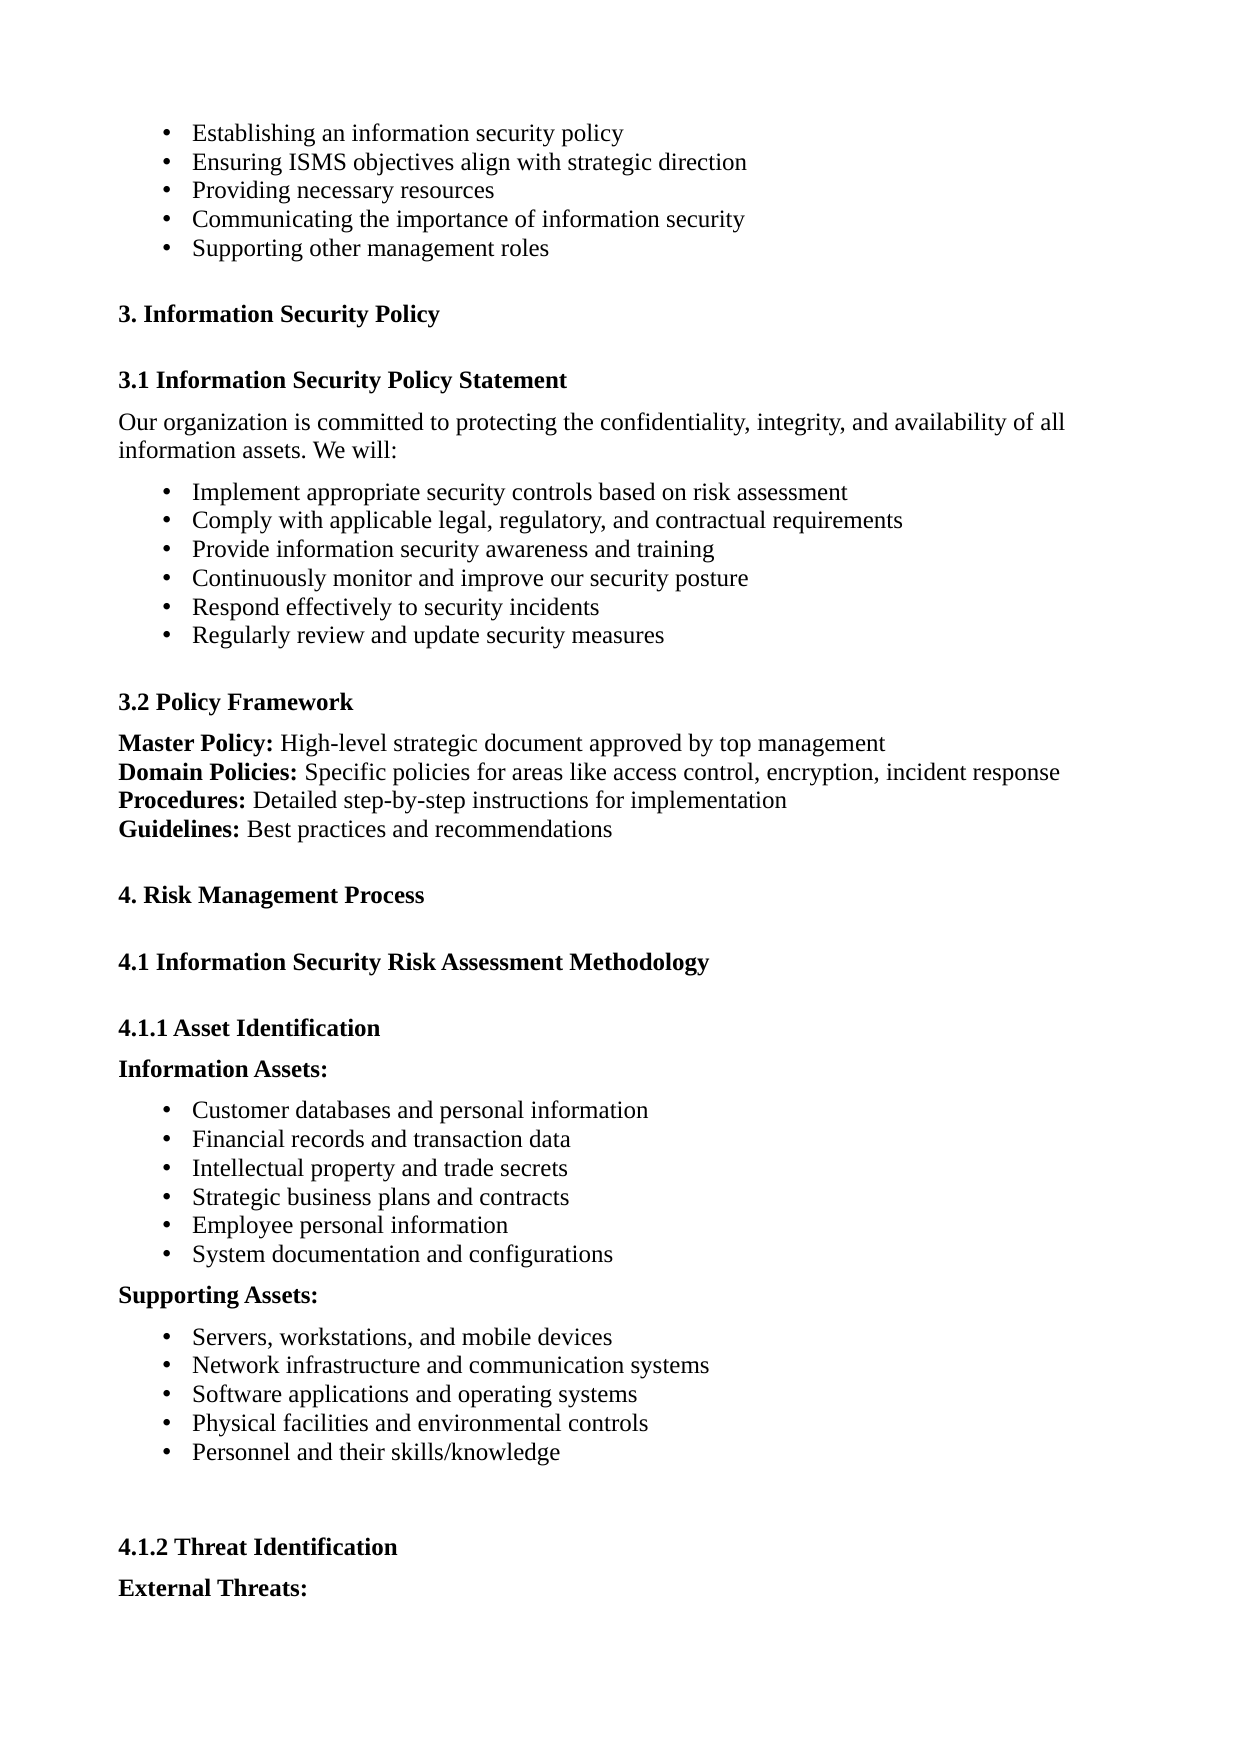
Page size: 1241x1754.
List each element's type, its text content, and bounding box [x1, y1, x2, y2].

list Network infrastructure and communication systems [162, 1351, 1122, 1379]
subtitle 4.1 Information Security Risk Assessment Methodology [118, 947, 1122, 976]
list Physical facilities and environmental controls [162, 1408, 1122, 1437]
list Respond effectively to security incidents [162, 592, 1122, 621]
subtitle 4.1.2 Threat Identification [118, 1503, 1122, 1561]
list Regularly review and update security measures [162, 621, 1122, 649]
list Continuously monitor and improve our security posture [162, 563, 1122, 592]
list Establishing an information security policy [162, 118, 1122, 147]
list Personnel and their skills/knowledge [162, 1437, 1122, 1466]
subtitle 3.1 Information Security Policy Statement [118, 366, 1122, 394]
list Software applications and operating systems [162, 1379, 1122, 1408]
text Master Policy: High-level strategic document approved by top management Domain Policies: Specific policies for areas like access control, encryption, incident response Procedures: Detailed step-by-step instructions for implementation Guidelines: Best practices and recommendations [118, 728, 1122, 843]
list Ensuring ISMS objectives align with strategic direction [162, 147, 1122, 176]
list Provide information security awareness and training [162, 534, 1122, 563]
subtitle 3.2 Policy Framework [118, 687, 1122, 716]
list Servers, workstations, and mobile devices [162, 1322, 1122, 1351]
list System documentation and configurations [162, 1239, 1122, 1268]
list Providing necessary resources [162, 176, 1122, 204]
subtitle 3. Information Security Policy [118, 299, 1122, 328]
list Supporting other management roles [162, 233, 1122, 262]
subtitle 4.1.1 Asset Identification [118, 1013, 1122, 1042]
subtitle 4. Risk Management Process [118, 881, 1122, 909]
list Financial records and transaction data [162, 1124, 1122, 1153]
list Communicating the importance of information security [162, 204, 1122, 233]
list Intellectual property and trade secrets [162, 1153, 1122, 1182]
text Our organization is committed to protecting the confidentiality, integrity, and availability of all information assets. We will: [118, 407, 1122, 464]
list Comply with applicable legal, regulatory, and contractual requirements [162, 506, 1122, 534]
text Supporting Assets: [118, 1281, 1122, 1309]
list Strategic business plans and contracts [162, 1182, 1122, 1211]
list Employee personal information [162, 1211, 1122, 1239]
list Implement appropriate security controls based on risk assessment [162, 477, 1122, 506]
text Information Assets: [118, 1054, 1122, 1083]
list Customer databases and personal information [162, 1096, 1122, 1124]
text External Threats: [118, 1573, 1122, 1602]
